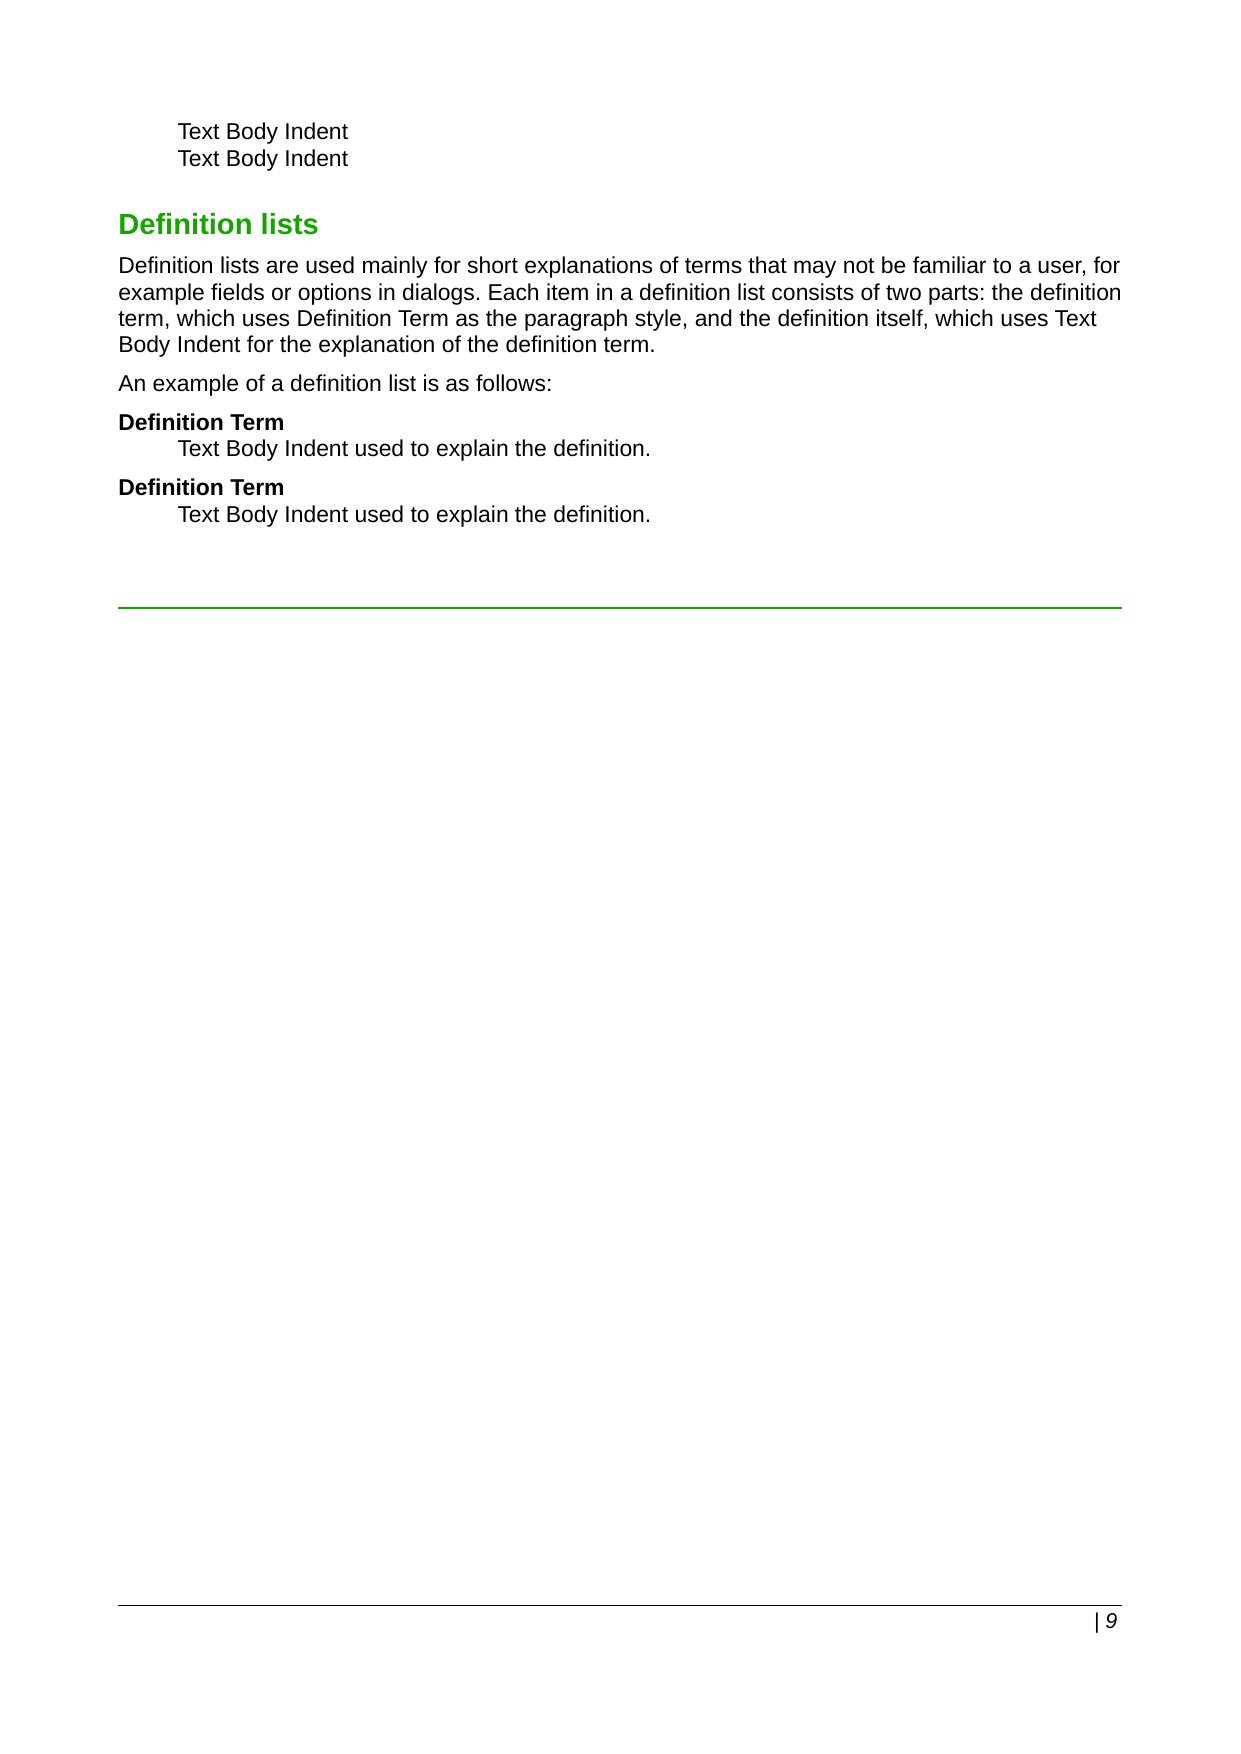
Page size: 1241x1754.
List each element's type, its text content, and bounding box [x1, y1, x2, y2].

text Definition Term [118, 474, 1122, 501]
text Text Body Indent used to explain the definition. [177, 501, 1122, 527]
text Definition lists are used mainly for short explanations of terms that may not be familiar to a user, for example fields or options in dialogs. Each item in a definition list consists of two parts: the definition term, which uses Definition Term as the paragraph style, and the definition itself, which uses Text Body Indent for the explanation of the definition term. [118, 252, 1122, 358]
text Text Body Indent used to explain the definition. [177, 435, 1122, 462]
text Text Body Indent Text Body Indent [177, 118, 1122, 171]
text Definition Term [118, 409, 1122, 435]
subtitle Definition lists [118, 207, 1122, 241]
text An example of a definition list is as follows: [118, 370, 1122, 397]
